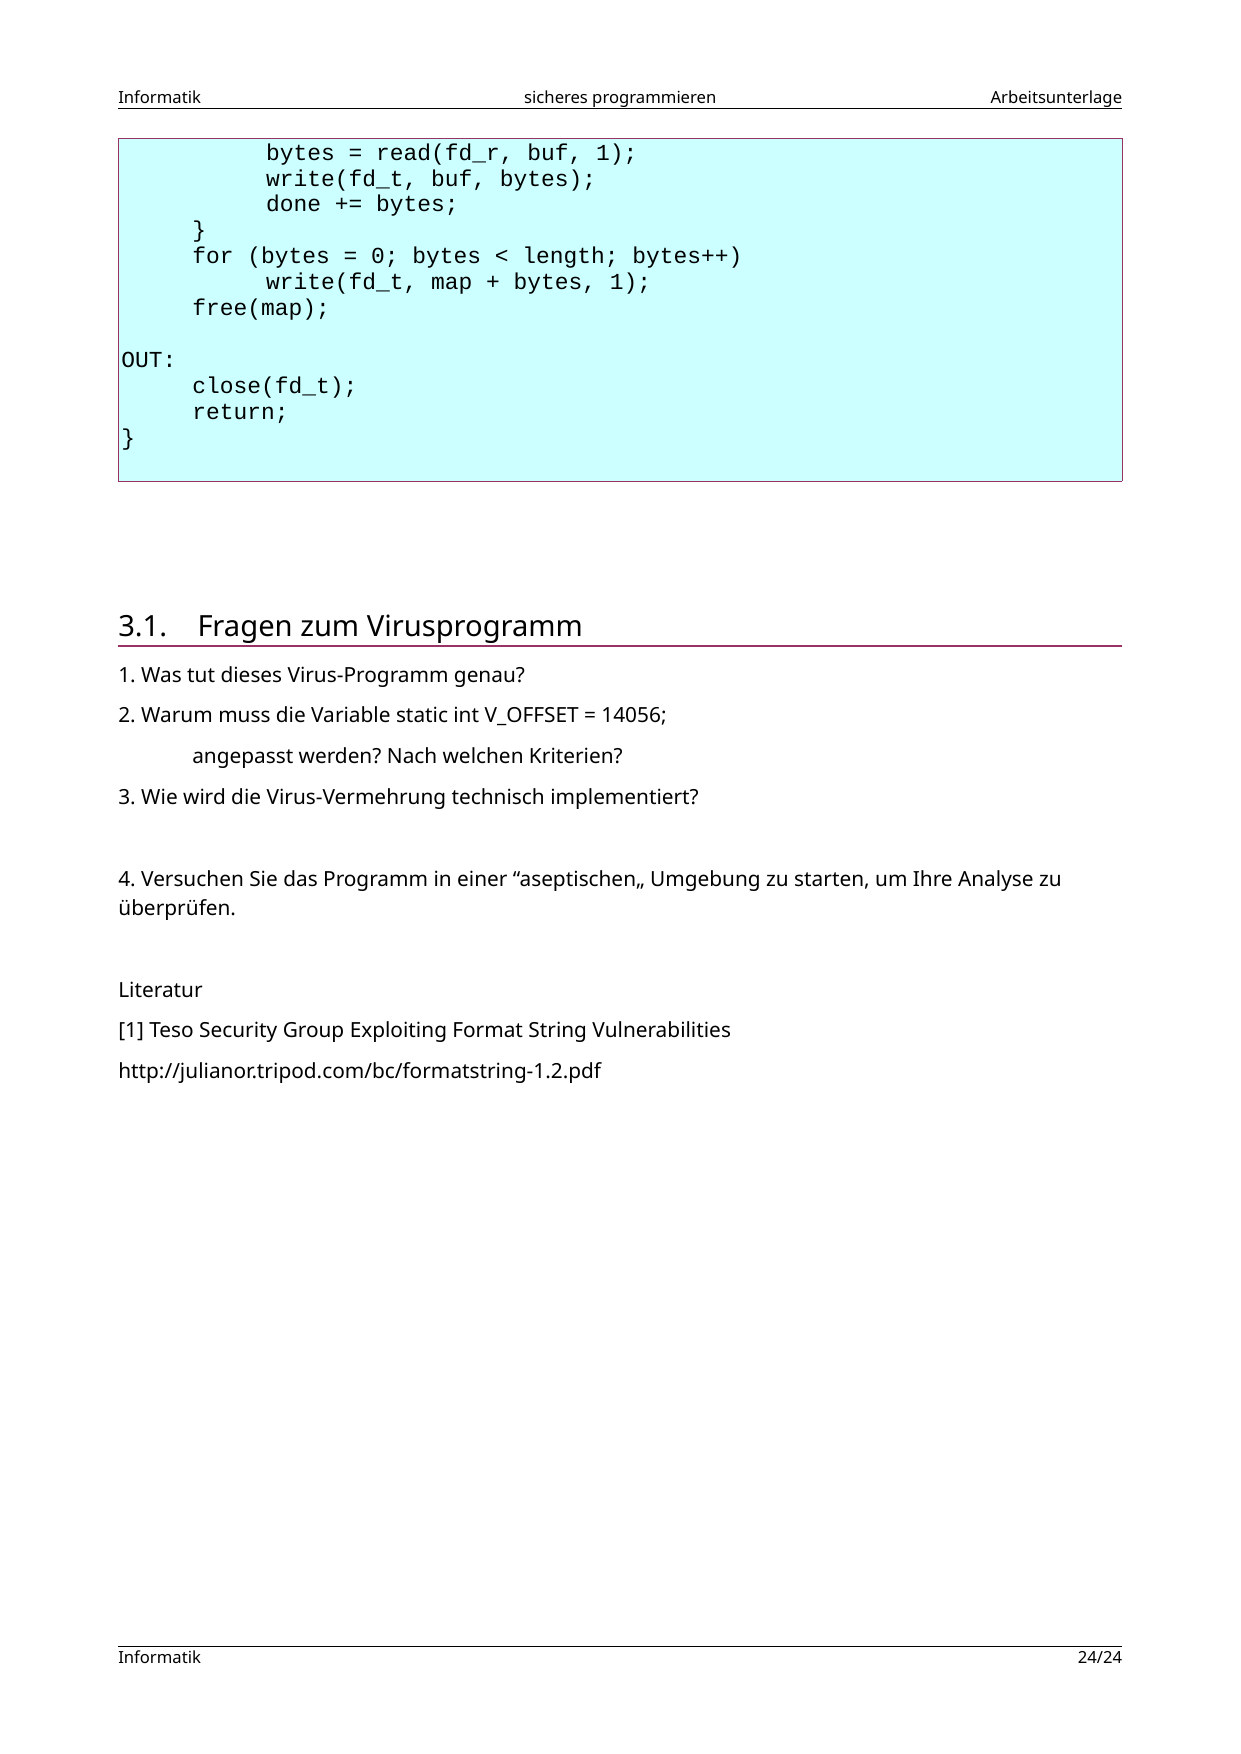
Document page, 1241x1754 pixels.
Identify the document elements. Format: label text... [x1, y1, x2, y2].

text free(map); [119, 293, 1122, 319]
text [1] Teso Security Group Exploiting Format String Vulnerabilities [118, 1016, 1122, 1044]
text close(fd_t); [119, 371, 1122, 397]
text OUT: [119, 345, 1122, 371]
text 1. Was tut dieses Virus-Programm genau? [118, 660, 1122, 688]
text http://julianor.tripod.com/bc/formatstring-1.2.pdf [118, 1057, 1122, 1085]
text } [119, 216, 1122, 242]
text angepasst werden? Nach welchen Kriterien? [118, 742, 1122, 770]
text 2. Warum muss die Variable static int V_OFFSET = 14056; [118, 701, 1122, 729]
text 3. Wie wird die Virus-Vermehrung technisch implementiert? [118, 782, 1122, 811]
text return; [119, 397, 1122, 423]
text bytes = read(fd_r, buf, 1); [119, 139, 1122, 164]
text write(fd_t, buf, bytes); [119, 164, 1122, 190]
subtitle Fragen zum Virusprogramm [118, 606, 1122, 645]
text 4. Versuchen Sie das Programm in einer “aseptischen„ Umgebung zu starten, um Ihre Analyse zu überprüfen. [118, 864, 1122, 921]
text } [119, 423, 1122, 449]
text Literatur [118, 975, 1122, 1003]
text done += bytes; [119, 190, 1122, 216]
text write(fd_t, map + bytes, 1); [119, 268, 1122, 293]
text for (bytes = 0; bytes < length; bytes++) [119, 242, 1122, 268]
